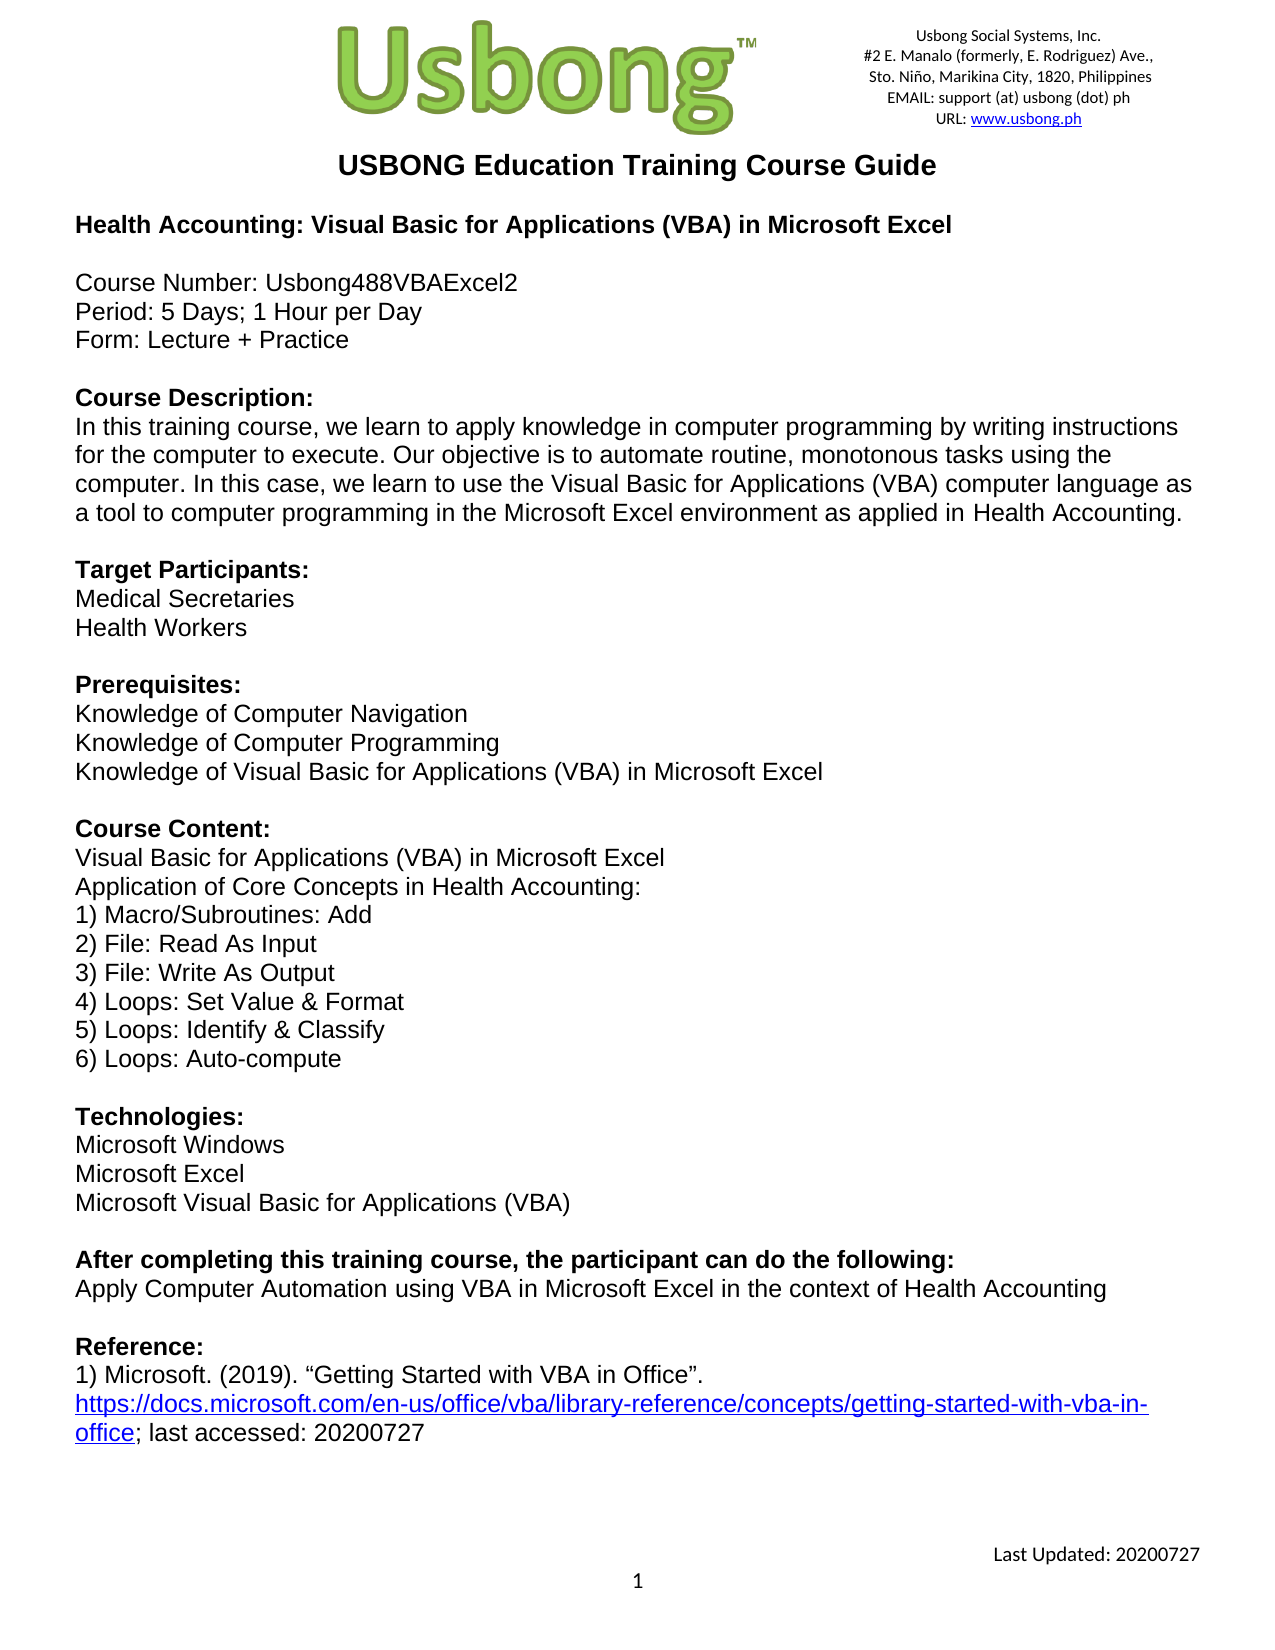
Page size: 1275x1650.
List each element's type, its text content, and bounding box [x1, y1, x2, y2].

text Course Description: [75, 383, 1200, 412]
text Reference: [75, 1332, 1200, 1360]
text After completing this training course, the participant can do the following: [75, 1245, 1200, 1274]
text 2) File: Read As Input [75, 929, 1200, 958]
text Course Number: Usbong488VBAExcel2 [75, 268, 1200, 297]
text 1) Macro/Subroutines: Add [75, 900, 1200, 929]
text Application of Core Concepts in Health Accounting: [75, 872, 1200, 900]
text USBONG Education Training Course Guide [75, 148, 1200, 182]
text In this training course, we learn to apply knowledge in computer programming by writing instructions for the computer to execute. Our objective is to automate routine, monotonous tasks using the computer. In this case, we learn to use the Visual Basic for Applications (VBA) computer language as a tool to computer programming in the Microsoft Excel environment as applied in Health Accounting. [75, 412, 1200, 527]
text Course Content: [75, 814, 1200, 843]
text Form: Lecture + Practice [75, 325, 1200, 354]
picture [337, 20, 757, 135]
text 1) Microsoft. (2019). “Getting Started with VBA in Office”. https://docs.microsoft.com/en-us/office/vba/library-reference/concepts/getting-started-with-vba-in-office; last accessed: 20200727 [75, 1360, 1200, 1447]
text Knowledge of Computer Navigation [75, 699, 1200, 728]
text 6) Loops: Auto-compute [75, 1044, 1200, 1073]
text Microsoft Excel [75, 1159, 1200, 1188]
text Microsoft Visual Basic for Applications (VBA) [75, 1188, 1200, 1217]
text Health Workers [75, 613, 1200, 642]
text 5) Loops: Identify & Classify [75, 1015, 1200, 1044]
text Visual Basic for Applications (VBA) in Microsoft Excel [75, 843, 1200, 872]
text Microsoft Windows [75, 1130, 1200, 1159]
text Knowledge of Visual Basic for Applications (VBA) in Microsoft Excel [75, 757, 1200, 785]
text Target Participants: [75, 555, 1200, 584]
text Apply Computer Automation using VBA in Microsoft Excel in the context of Health Accounting [75, 1274, 1200, 1303]
text Medical Secretaries [75, 584, 1200, 613]
text Technologies: [75, 1102, 1200, 1130]
text 4) Loops: Set Value & Format [75, 987, 1200, 1015]
text 3) File: Write As Output [75, 958, 1200, 987]
text Prerequisites: [75, 670, 1200, 699]
text Knowledge of Computer Programming [75, 728, 1200, 757]
text Health Accounting: Visual Basic for Applications (VBA) in Microsoft Excel [75, 210, 1200, 239]
text Period: 5 Days; 1 Hour per Day [75, 297, 1200, 325]
